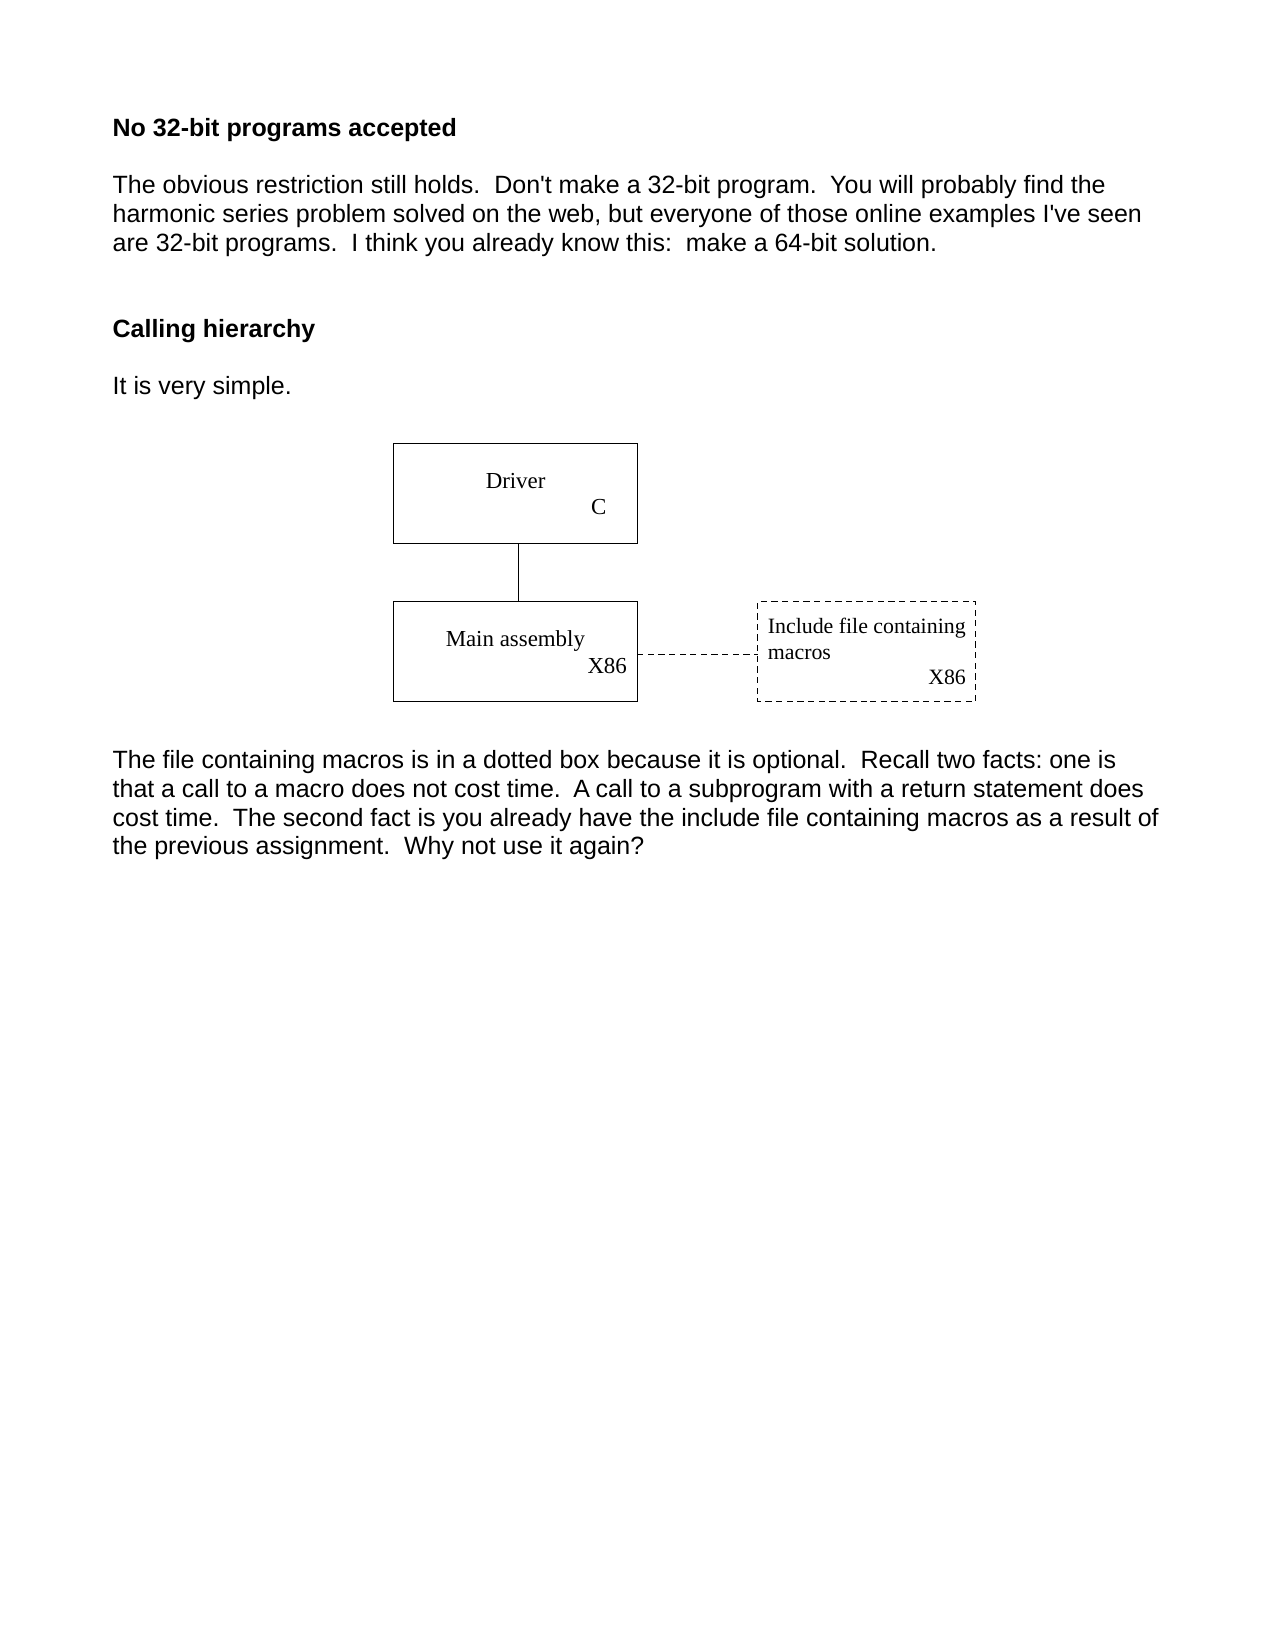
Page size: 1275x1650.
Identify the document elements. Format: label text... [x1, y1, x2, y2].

text Calling hierarchy [112, 314, 1162, 342]
text It is very simple. [112, 371, 1162, 400]
text The obvious restriction still holds. Don't make a 32-bit program. You will probably find the harmonic series problem solved on the web, but everyone of those online examples I've seen are 32-bit programs. I think you already know this: make a 64-bit solution. [112, 170, 1162, 256]
text No 32-bit programs accepted [112, 112, 1162, 141]
text The file containing macros is in a dotted box because it is optional. Recall two facts: one is that a call to a macro does not cost time. A call to a subprogram with a return statement does cost time. The second fact is you already have the include file containing macros as a result of the previous assignment. Why not use it again? [112, 745, 1162, 860]
